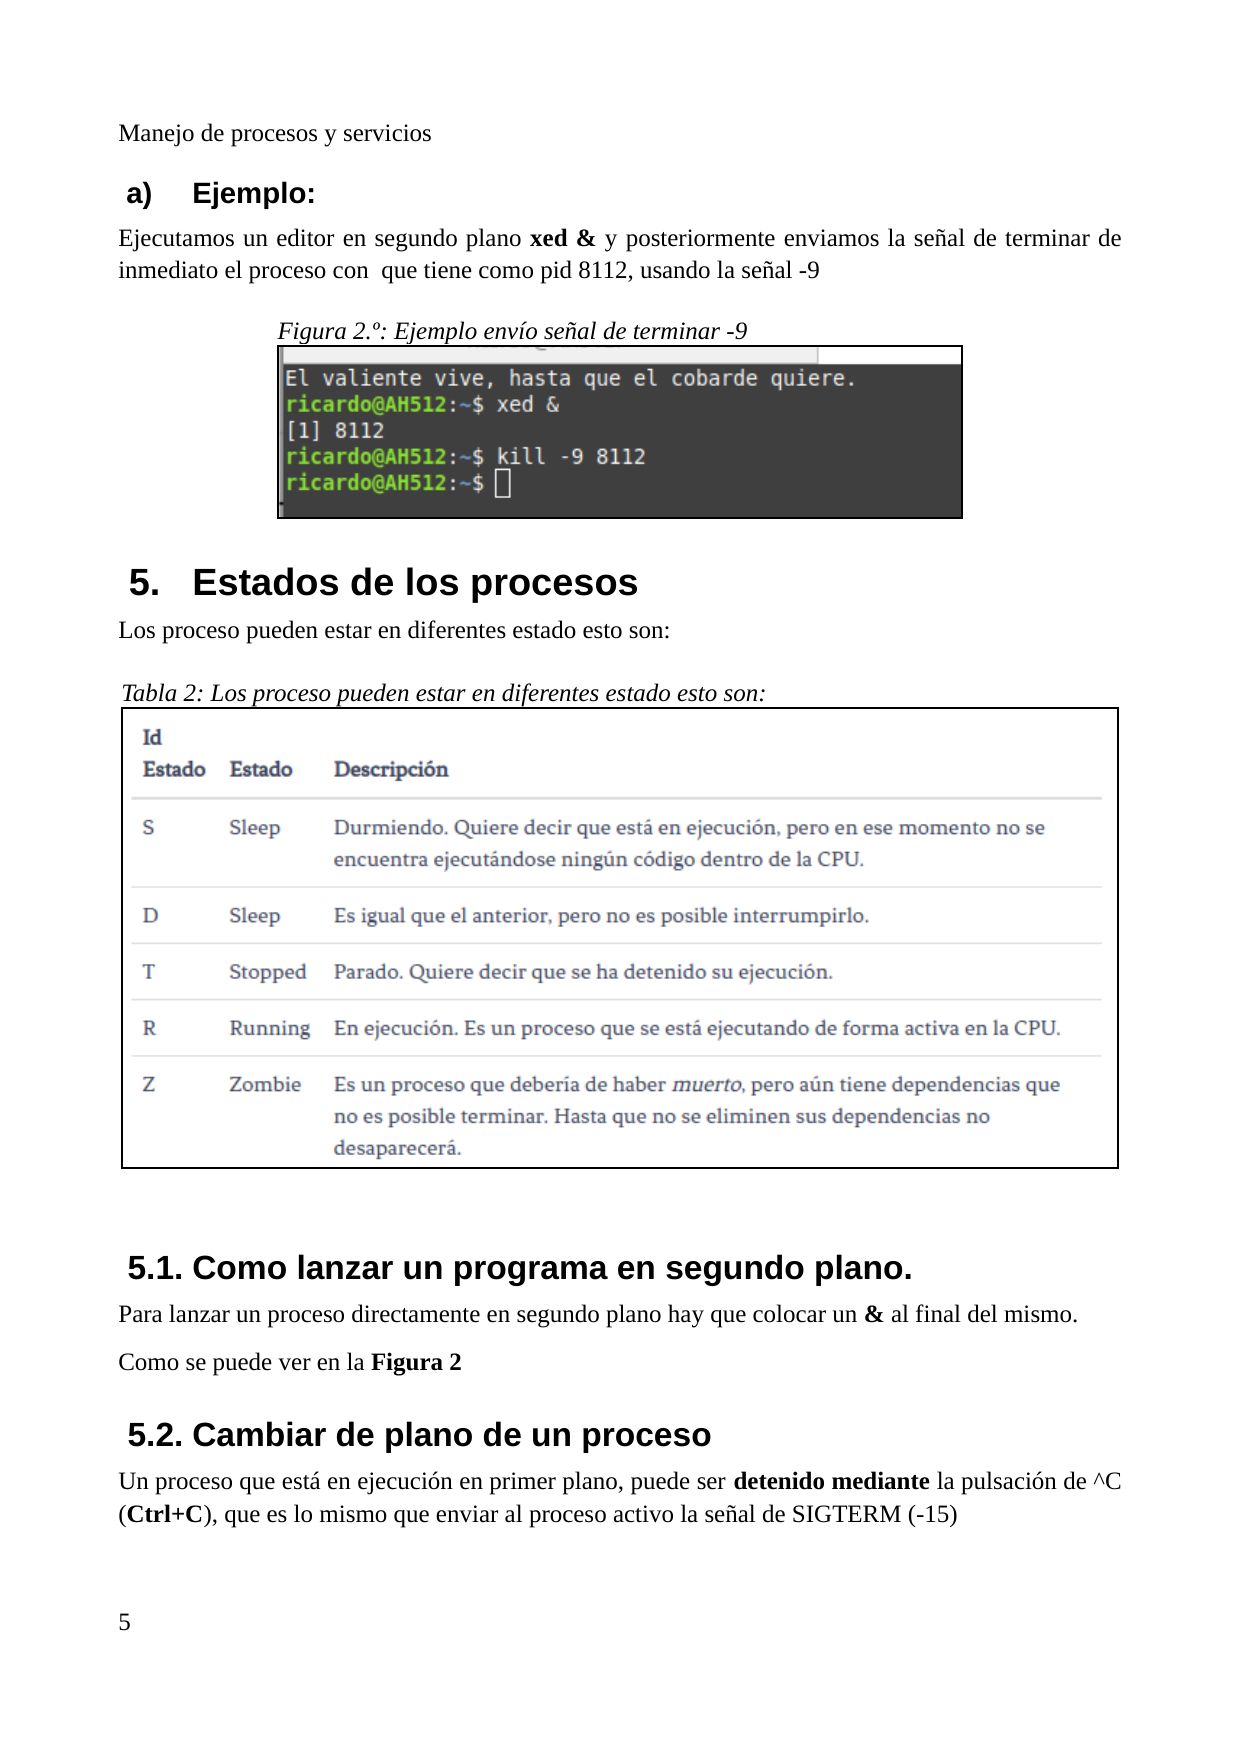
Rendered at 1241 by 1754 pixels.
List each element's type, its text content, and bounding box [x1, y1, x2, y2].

text Los proceso pueden estar en diferentes estado esto son: [118, 616, 1122, 644]
text Figura 2.º: Ejemplo envío señal de terminar -9 [277, 316, 963, 345]
picture [123, 709, 1117, 1167]
text Tabla 2: Los proceso pueden estar en diferentes estado esto son: [121, 678, 1119, 707]
text Un proceso que está en ejecución en primer plano, puede ser detenido mediante la pulsación de ^C (Ctrl+C), que es lo mismo que enviar al proceso activo la señal de SIGTERM (-15) [118, 1466, 1122, 1528]
subtitle Estados de los procesos [118, 559, 1122, 603]
text Ejecutamos un editor en segundo plano xed & y posteriormente enviamos la señal de terminar de inmediato el proceso con que tiene como pid 8112, usando la señal -9 [118, 223, 1122, 284]
text Como se puede ver en la Figura 2 [118, 1347, 1122, 1376]
subtitle Ejemplo: [118, 176, 1122, 210]
text Para lanzar un proceso directamente en segundo plano hay que colocar un & al final del mismo. [118, 1299, 1122, 1328]
picture [279, 347, 961, 517]
subtitle Cambiar de plano de un proceso [118, 1415, 1122, 1454]
subtitle Como lanzar un programa en segundo plano. [118, 1248, 1122, 1287]
